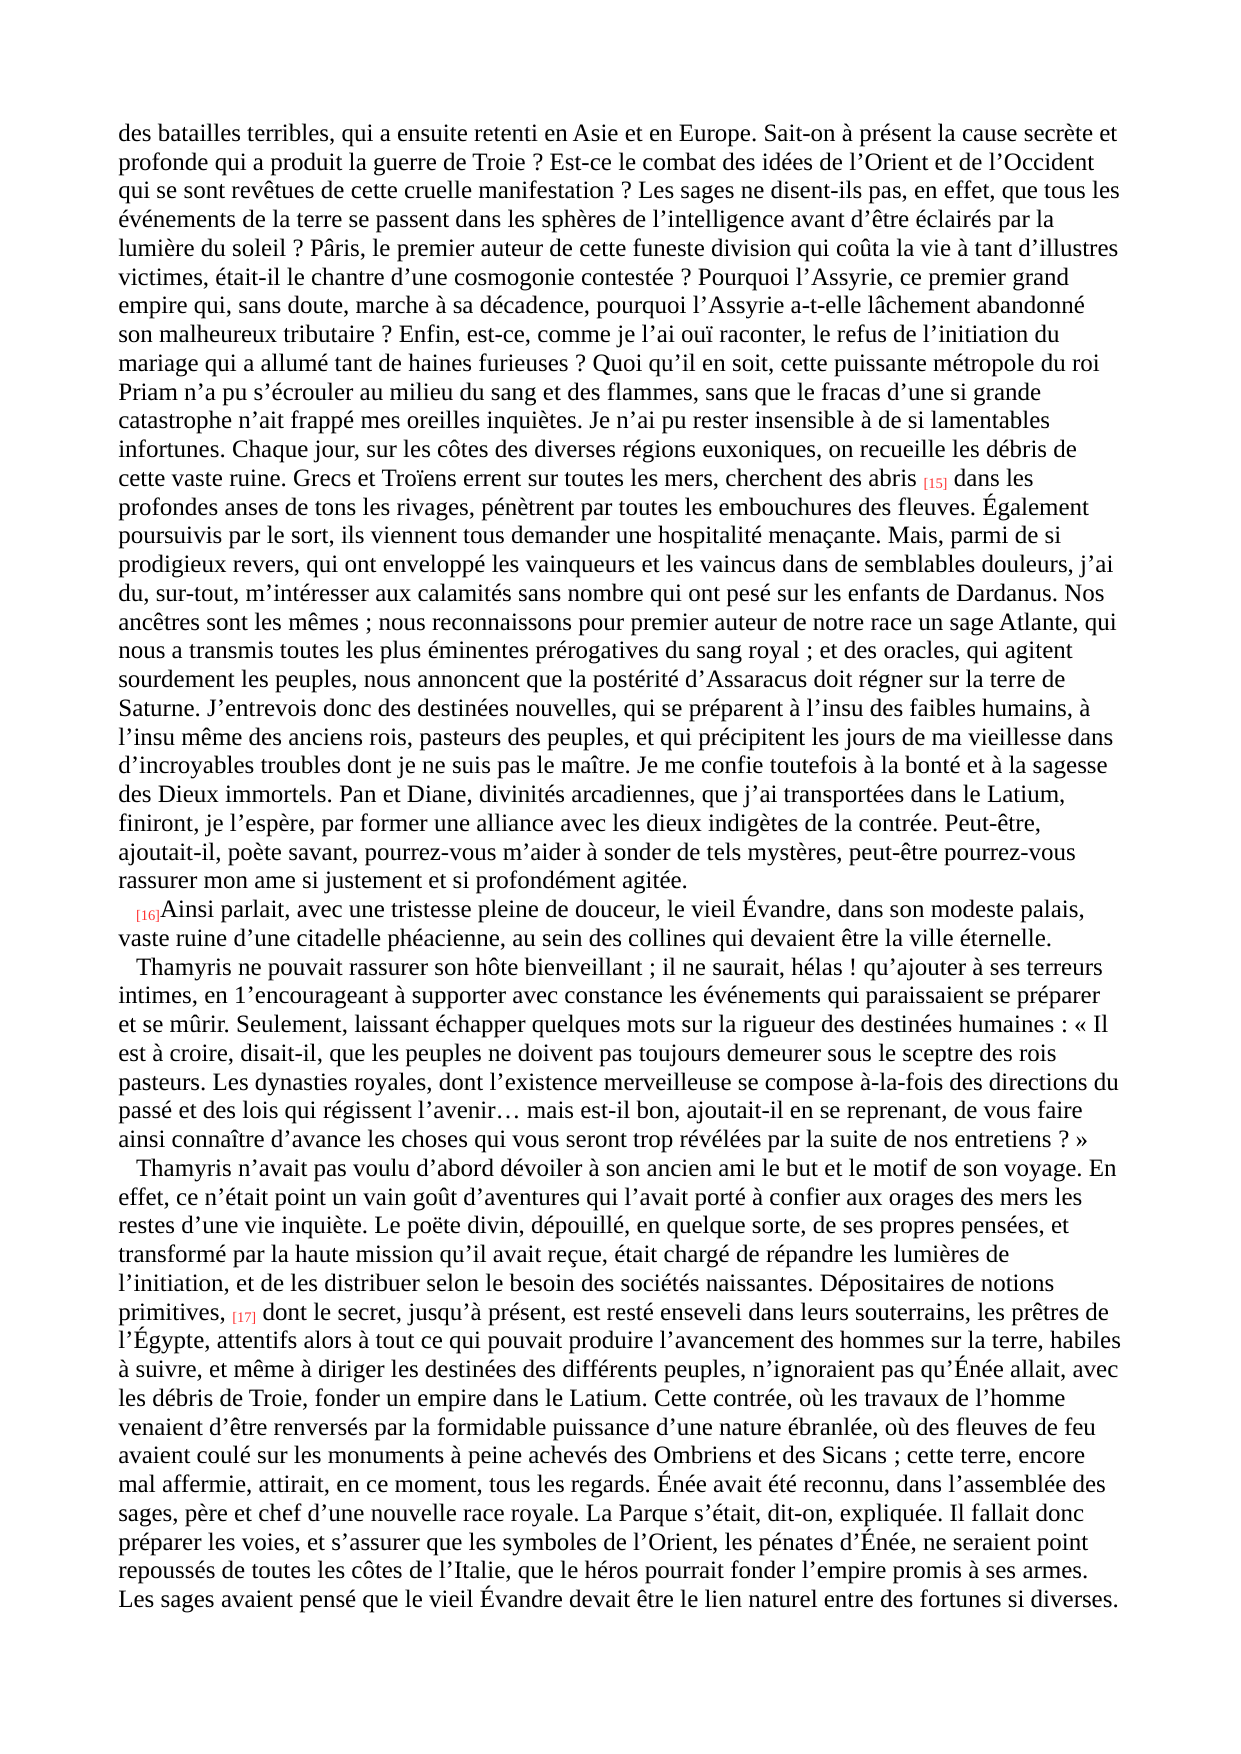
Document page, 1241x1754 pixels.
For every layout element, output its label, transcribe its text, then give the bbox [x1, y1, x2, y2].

text Thamyris n’avait pas voulu d’abord dévoiler à son ancien ami le but et le motif de son voyage. En effet, ce n’était point un vain goût d’aventures qui l’avait porté à confier aux orages des mers les restes d’une vie inquiète. Le poëte divin, dépouillé, en quelque sorte, de ses propres pensées, et transformé par la haute mission qu’il avait reçue, était chargé de répandre les lumières de l’initiation, et de les distribuer selon le besoin des sociétés naissantes. Dépositaires de notions primitives, [17] dont le secret, jusqu’à présent, est resté enseveli dans leurs souterrains, les prêtres de l’Égypte, attentifs alors à tout ce qui pouvait produire l’avancement des hommes sur la terre, habiles à suivre, et même à diriger les destinées des différents peuples, n’ignoraient pas qu’Énée allait, avec les débris de Troie, fonder un empire dans le Latium. Cette contrée, où les travaux de l’homme venaient d’être renversés par la formidable puissance d’une nature ébranlée, où des fleuves de feu avaient coulé sur les monuments à peine achevés des Ombriens et des Sicans ; cette terre, encore mal affermie, attirait, en ce moment, tous les regards. Énée avait été reconnu, dans l’assemblée des sages, père et chef d’une nouvelle race royale. La Parque s’était, dit-on, expliquée. Il fallait donc préparer les voies, et s’assurer que les symboles de l’Orient, les pénates d’Énée, ne seraient point repoussés de toutes les côtes de l’Italie, que le héros pourrait fonder l’empire promis à ses armes. Les sages avaient pensé que le vieil Évandre devait être le lien naturel entre des fortunes si diverses. [118, 1153, 1122, 1613]
text des batailles terribles, qui a ensuite retenti en Asie et en Europe. Sait-on à présent la cause secrète et profonde qui a produit la guerre de Troie ? Est-ce le combat des idées de l’Orient et de l’Occident qui se sont revêtues de cette cruelle manifestation ? Les sages ne disent-ils pas, en effet, que tous les événements de la terre se passent dans les sphères de l’intelligence avant d’être éclairés par la lumière du soleil ? Pâris, le premier auteur de cette funeste division qui coûta la vie à tant d’illustres victimes, était-il le chantre d’une cosmogonie contestée ? Pourquoi l’Assyrie, ce premier grand empire qui, sans doute, marche à sa décadence, pourquoi l’Assyrie a-t-elle lâchement abandonné son malheureux tributaire ? Enfin, est-ce, comme je l’ai ouï raconter, le refus de l’initiation du mariage qui a allumé tant de haines furieuses ? Quoi qu’il en soit, cette puissante métropole du roi Priam n’a pu s’écrouler au milieu du sang et des flammes, sans que le fracas d’une si grande catastrophe n’ait frappé mes oreilles inquiètes. Je n’ai pu rester insensible à de si lamentables infortunes. Chaque jour, sur les côtes des diverses régions euxoniques, on recueille les débris de cette vaste ruine. Grecs et Troïens errent sur toutes les mers, cherchent des abris [15] dans les profondes anses de tons les rivages, pénètrent par toutes les embouchures des fleuves. Également poursuivis par le sort, ils viennent tous demander une hospitalité menaçante. Mais, parmi de si prodigieux revers, qui ont enveloppé les vainqueurs et les vaincus dans de semblables douleurs, j’ai du, sur-tout, m’intéresser aux calamités sans nombre qui ont pesé sur les enfants de Dardanus. Nos ancêtres sont les mêmes ; nous reconnaissons pour premier auteur de notre race un sage Atlante, qui nous a transmis toutes les plus éminentes prérogatives du sang royal ; et des oracles, qui agitent sourdement les peuples, nous annoncent que la postérité d’Assaracus doit régner sur la terre de Saturne. J’entrevois donc des destinées nouvelles, qui se préparent à l’insu des faibles humains, à l’insu même des anciens rois, pasteurs des peuples, et qui précipitent les jours de ma vieillesse dans d’incroyables troubles dont je ne suis pas le maître. Je me confie toutefois à la bonté et à la sagesse des Dieux immortels. Pan et Diane, divinités arcadiennes, que j’ai transportées dans le Latium, finiront, je l’espère, par former une alliance avec les dieux indigètes de la contrée. Peut-être, ajoutait-il, poète savant, pourrez-vous m’aider à sonder de tels mystères, peut-être pourrez-vous rassurer mon ame si justement et si profondément agitée. [118, 118, 1122, 894]
text Thamyris ne pouvait rassurer son hôte bienveillant ; il ne saurait, hélas ! qu’ajouter à ses terreurs intimes, en 1’encourageant à supporter avec constance les événements qui paraissaient se préparer et se mûrir. Seulement, laissant échapper quelques mots sur la rigueur des destinées humaines : « Il est à croire, disait-il, que les peuples ne doivent pas toujours demeurer sous le sceptre des rois pasteurs. Les dynasties royales, dont l’existence merveilleuse se compose à-la-fois des directions du passé et des lois qui régissent l’avenir… mais est-il bon, ajoutait-il en se reprenant, de vous faire ainsi connaître d’avance les choses qui vous seront trop révélées par la suite de nos entretiens ? » [118, 952, 1122, 1153]
text [16]Ainsi parlait, avec une tristesse pleine de douceur, le vieil Évandre, dans son modeste palais, vaste ruine d’une citadelle phéacienne, au sein des collines qui devaient être la ville éternelle. [118, 894, 1122, 952]
